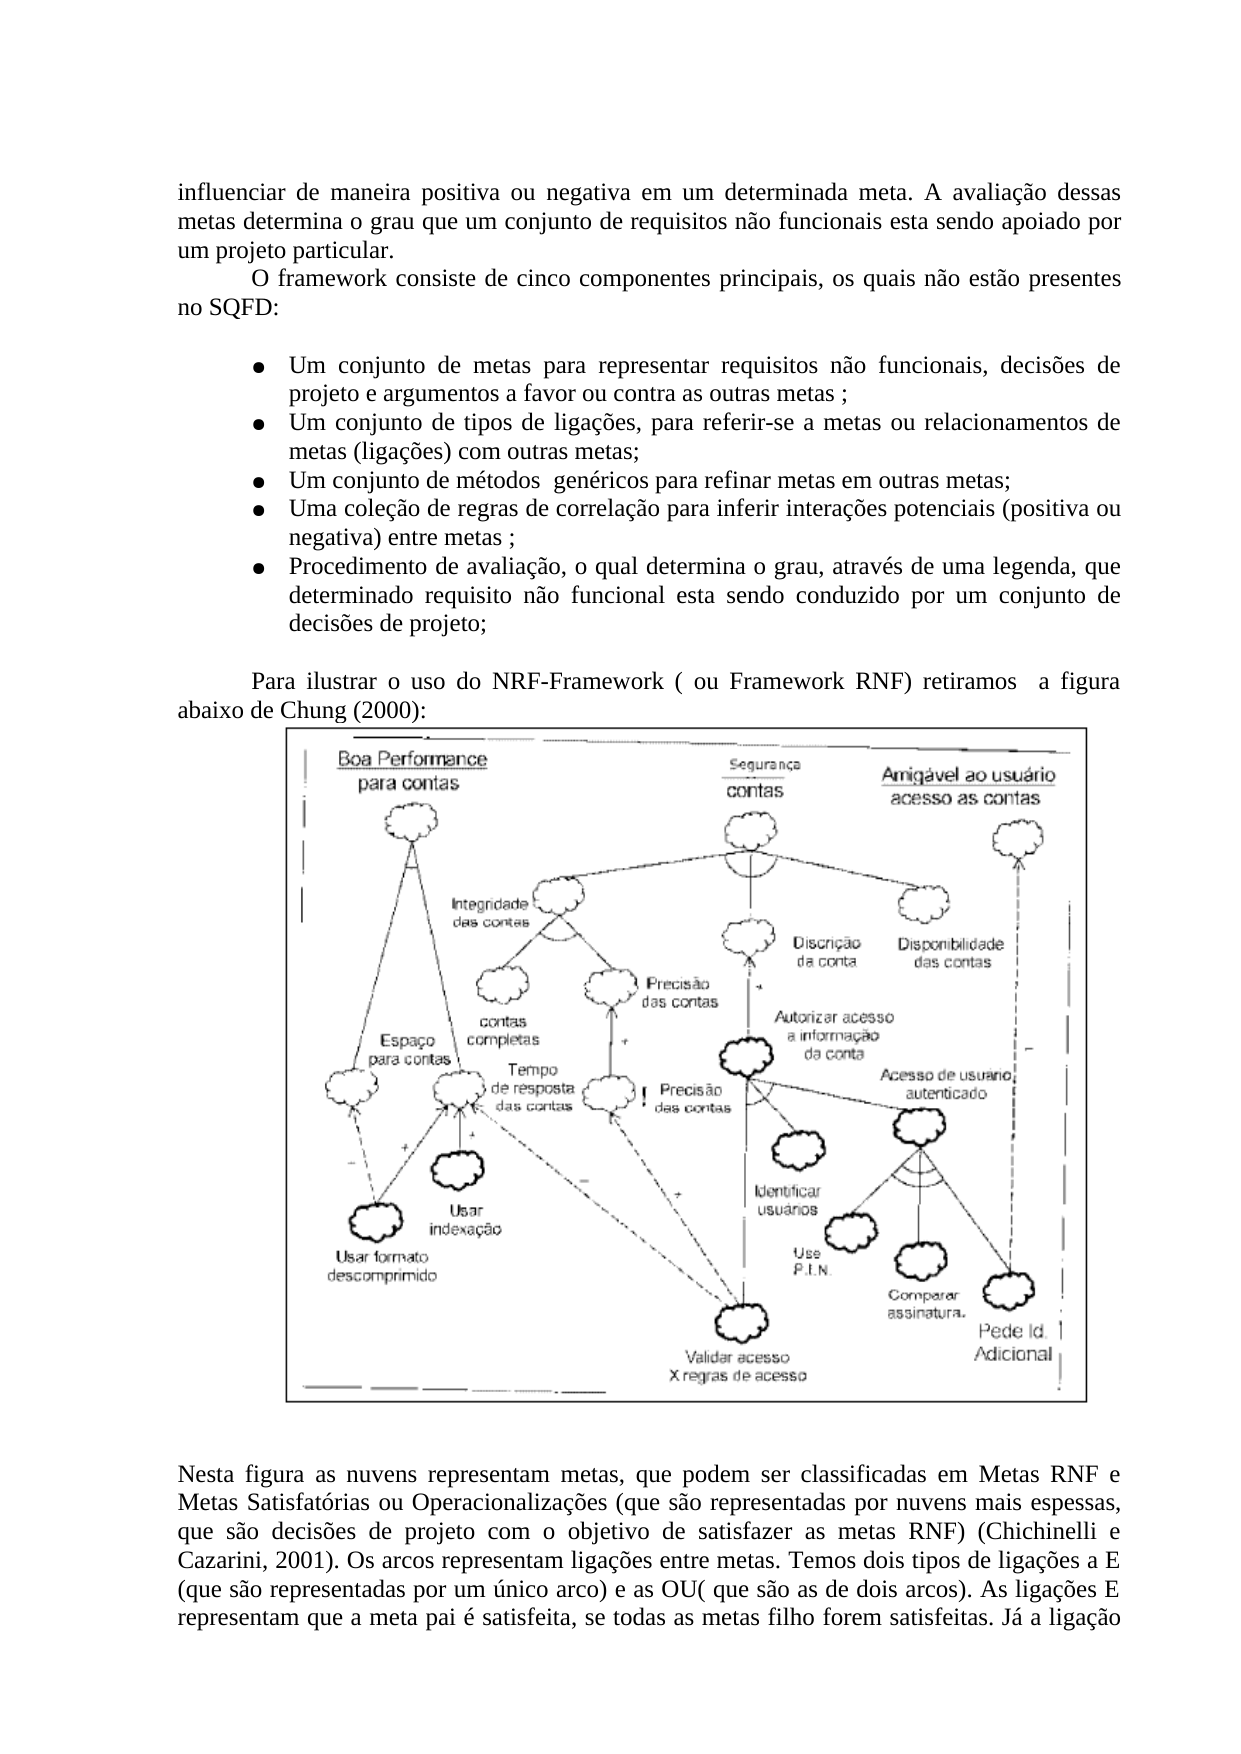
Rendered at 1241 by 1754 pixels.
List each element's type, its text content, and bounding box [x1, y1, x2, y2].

list Um conjunto de metas para representar requisitos não funcionais, decisões de projeto e argumentos a favor ou contra as outras metas ; [251, 350, 1122, 407]
text influenciar de maneira positiva ou negativa em um determinada meta. A avaliação dessas metas determina o grau que um conjunto de requisitos não funcionais esta sendo apoiado por um projeto particular. [177, 177, 1122, 263]
list Procedimento de avaliação, o qual determina o grau, através de uma legenda, que determinado requisito não funcional esta sendo conduzido por um conjunto de decisões de projeto; [251, 551, 1122, 637]
picture [276, 723, 1093, 1409]
text O framework consiste de cinco componentes principais, os quais não estão presentes no SQFD: [177, 263, 1122, 321]
list Uma coleção de regras de correlação para inferir interações potenciais (positiva ou negativa) entre metas ; [251, 493, 1122, 551]
list Um conjunto de tipos de ligações, para referir-se a metas ou relacionamentos de metas (ligações) com outras metas; [251, 407, 1122, 465]
list Um conjunto de métodos genéricos para refinar metas em outras metas; [251, 465, 1122, 493]
text Nesta figura as nuvens representam metas, que podem ser classificadas em Metas RNF e Metas Satisfatórias ou Operacionalizações (que são representadas por nuvens mais espessas, que são decisões de projeto com o objetivo de satisfazer as metas RNF) (Chichinelli e Cazarini, 2001). Os arcos representam ligações entre metas. Temos dois tipos de ligações a E (que são representadas por um único arco) e as OU( que são as de dois arcos). As ligações E representam que a meta pai é satisfeita, se todas as metas filho forem satisfeitas. Já a ligação [177, 1459, 1122, 1631]
text Para ilustrar o uso do NRF-Framework ( ou Framework RNF) retiramos a figura abaixo de Chung (2000): [177, 666, 1122, 723]
